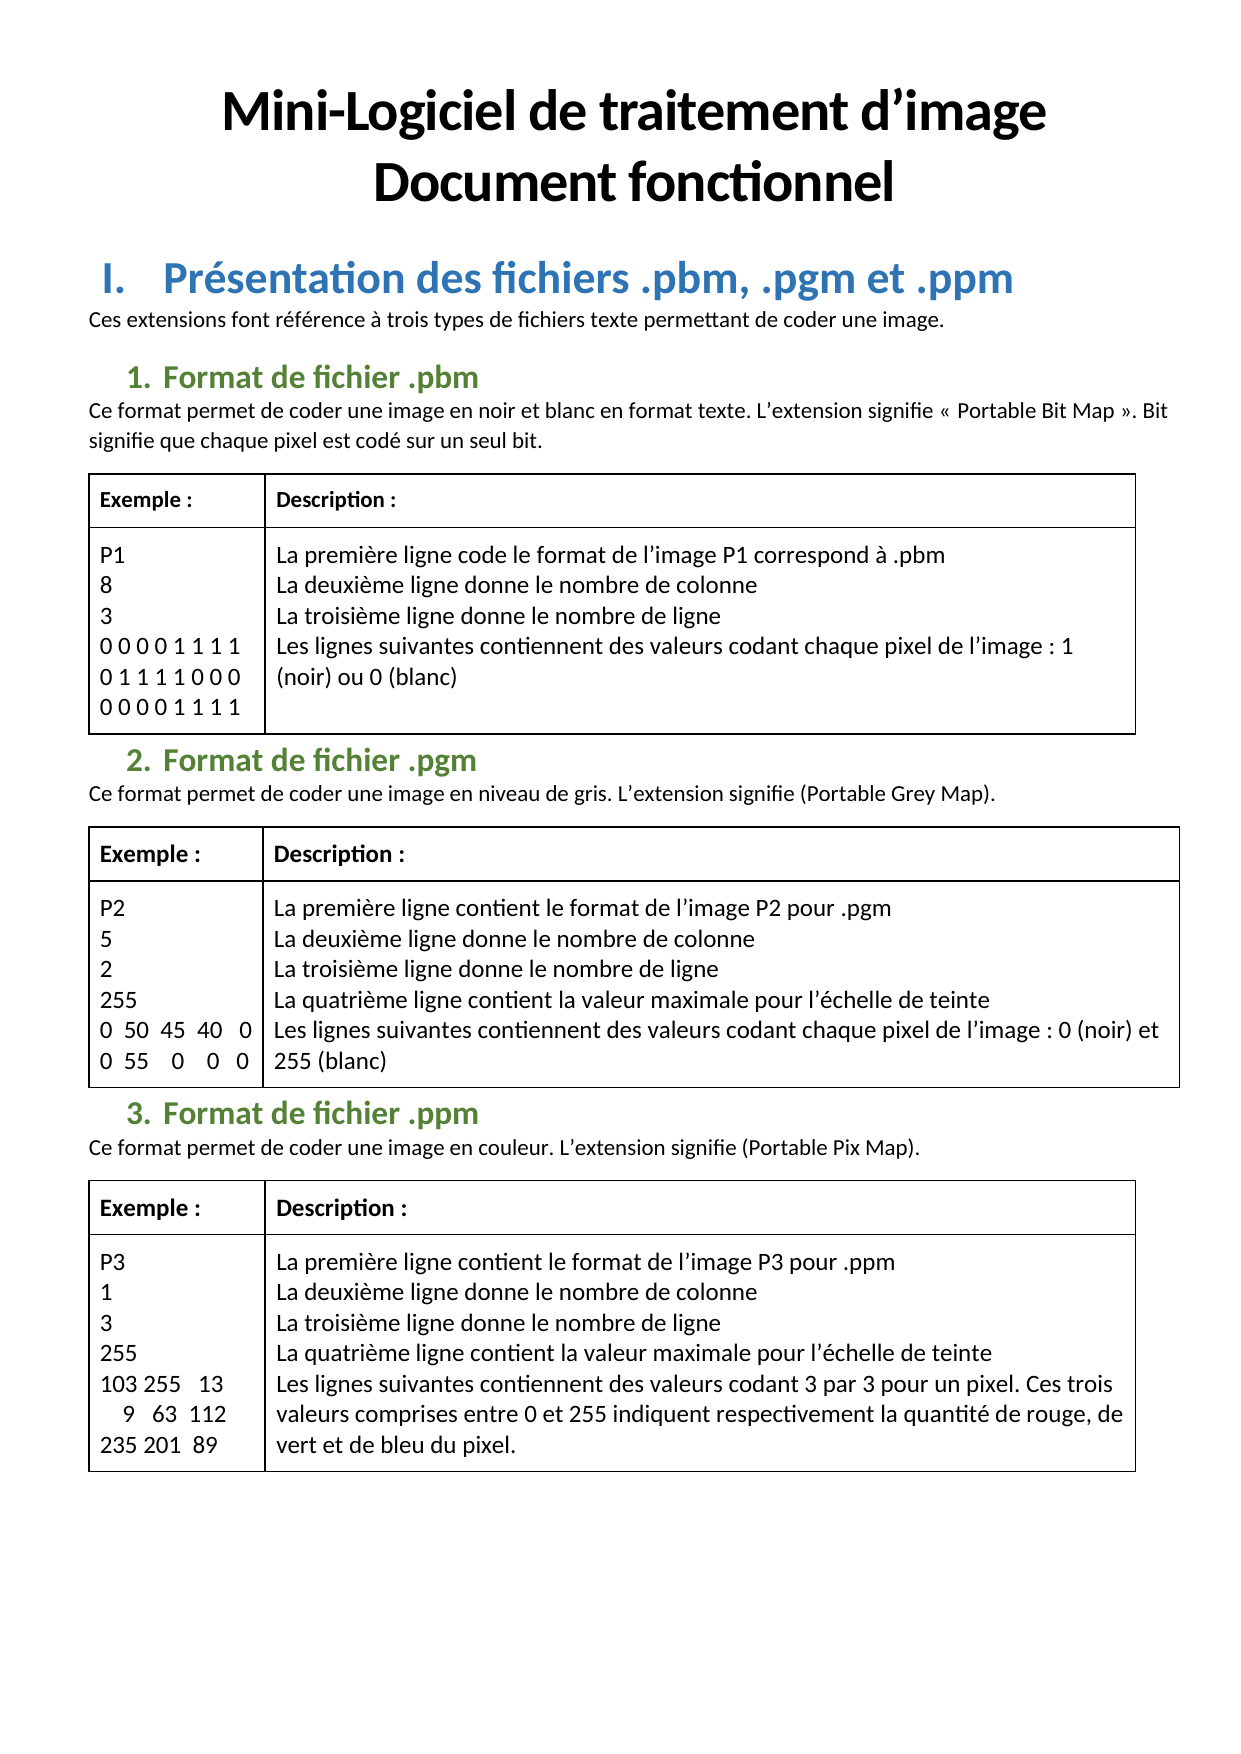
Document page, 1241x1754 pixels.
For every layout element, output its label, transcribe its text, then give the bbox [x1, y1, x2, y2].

subtitle Format de fichier .pgm [126, 739, 1181, 779]
table_cell P3 1 3 255 103 255 13 9 63 112 235 201 89 [90, 1235, 264, 1471]
text Ce format permet de coder une image en noir et blanc en format texte. L’extension signifie « Portable Bit Map ». Bit signifie que chaque pixel est codé sur un seul bit. [89, 397, 1181, 454]
table_header Exemple : [90, 828, 262, 880]
table_cell P1 8 3 0 0 0 0 1 1 1 1 0 1 1 1 1 0 0 0 0 0 0 0 1 1 1 1 [90, 528, 264, 733]
table_cell La première ligne contient le format de l’image P2 pour .pgm La deuxième ligne donne le nombre de colonne La troisième ligne donne le nombre de ligne La quatrième ligne contient la valeur maximale pour l’échelle de teinte Les lignes suivantes contiennent des valeurs codant chaque pixel de l’image : 0 (noir) et 255 (blanc) [264, 882, 1179, 1086]
table_header Description : [264, 828, 1179, 880]
table_cell La première ligne code le format de l’image P1 correspond à .pbm La deuxième ligne donne le nombre de colonne La troisième ligne donne le nombre de ligne Les lignes suivantes contiennent des valeurs codant chaque pixel de l’image : 1 (noir) ou 0 (blanc) [266, 528, 1135, 733]
text Ce format permet de coder une image en couleur. L’extension signifie (Portable Pix Map). [89, 1133, 1181, 1161]
table_header Description : [266, 475, 1135, 526]
table_header Description : [266, 1181, 1135, 1233]
subtitle Présentation des fichiers .pbm, .pgm et .ppm [126, 249, 1181, 305]
subtitle Format de fichier .pbm [126, 356, 1181, 397]
subtitle Format de fichier .ppm [126, 1092, 1181, 1133]
table_header Exemple : [90, 475, 264, 526]
subtitle Document fonctionnel [89, 145, 1181, 216]
text Ces extensions font référence à trois types de fichiers texte permettant de coder une image. [89, 305, 1181, 333]
table_cell La première ligne contient le format de l’image P3 pour .ppm La deuxième ligne donne le nombre de colonne La troisième ligne donne le nombre de ligne La quatrième ligne contient la valeur maximale pour l’échelle de teinte Les lignes suivantes contiennent des valeurs codant 3 par 3 pour un pixel. Ces trois valeurs comprises entre 0 et 255 indiquent respectivement la quantité de rouge, de vert et de bleu du pixel. [266, 1235, 1135, 1471]
table_header Exemple : [90, 1181, 264, 1233]
table_cell P2 5 2 255 0 50 45 40 0 0 55 0 0 0 [90, 882, 262, 1086]
subtitle Mini-Logiciel de traitement d’image [89, 74, 1181, 145]
text Ce format permet de coder une image en niveau de gris. L’extension signifie (Portable Grey Map). [89, 779, 1181, 807]
